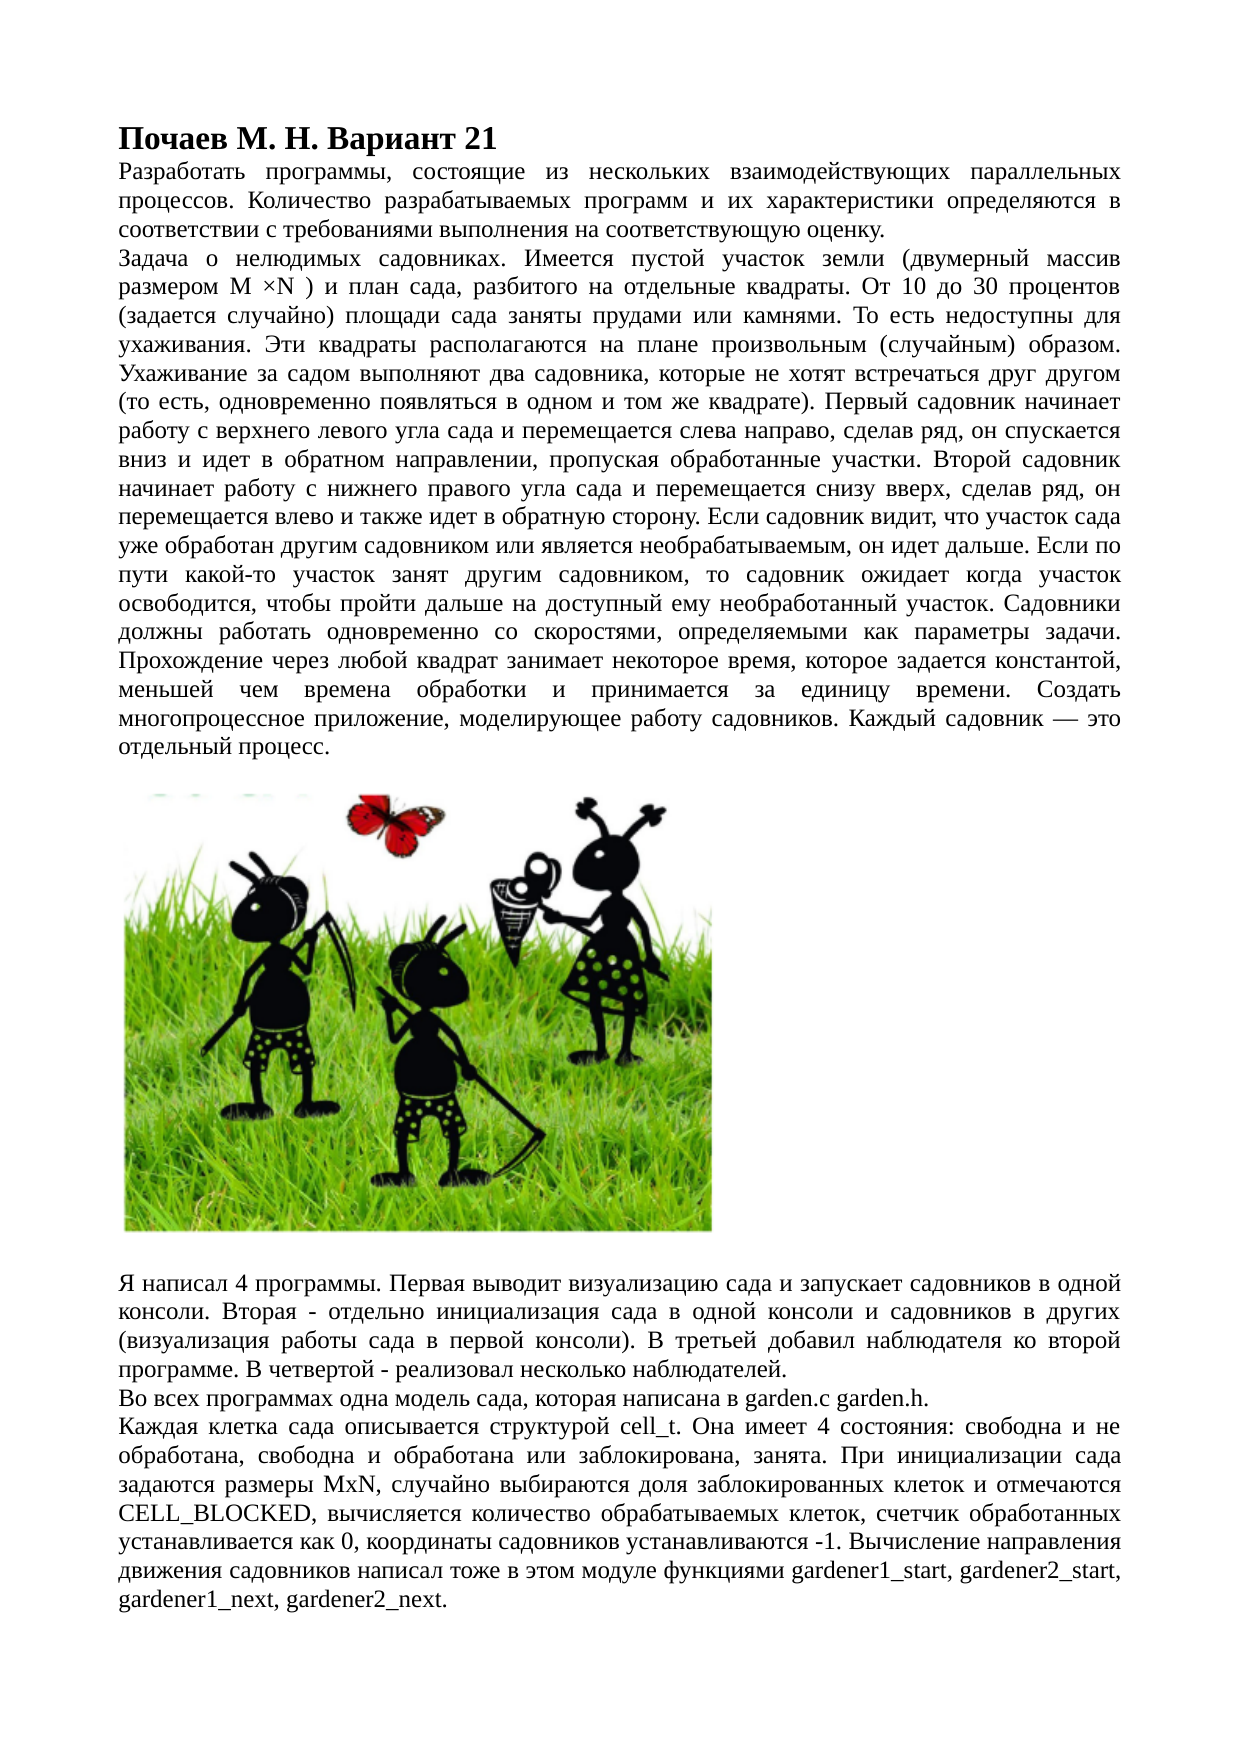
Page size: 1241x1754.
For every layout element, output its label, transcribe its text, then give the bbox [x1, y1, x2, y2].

picture [118, 788, 723, 1239]
text Задача о нелюдимых садовниках. Имеется пустой участок земли (двумерный массив размером M ×N ) и план сада, разбитого на отдельные квадраты. От 10 до 30 процентов (задается случайно) площади сада заняты прудами или камнями. То есть недоступны для ухаживания. Эти квадраты располагаются на плане произвольным (случайным) образом. Ухаживание за садом выполняют два садовника, которые не хотят встречаться друг другом (то есть, одновременно появляться в одном и том же квадрате). Первый садовник начинает работу с верхнего левого угла сада и перемещается слева направо, сделав ряд, он спускается вниз и идет в обратном направлении, пропуская обработанные участки. Второй садовник начинает работу с нижнего правого угла сада и перемещается снизу вверх, сделав ряд, он перемещается влево и также идет в обратную сторону. Если садовник видит, что участок сада уже обработан другим садовником или является необрабатываемым, он идет дальше. Если по пути какой-то участок занят другим садовником, то садовник ожидает когда участок освободится, чтобы пройти дальше на доступный ему необработанный участок. Садовники должны работать одновременно со скоростями, определяемыми как параметры задачи. Прохождение через любой квадрат занимает некоторое время, которое задается константой, меньшей чем времена обработки и принимается за единицу времени. Создать многопроцессное приложение, моделирующее работу садовников. Каждый садовник — это отдельный процесс. [118, 243, 1122, 760]
text Каждая клетка сада описывается структурой cell_t. Она имеет 4 состояния: свободна и не обработана, свободна и обработана или заблокирована, занята. При инициализации сада задаются размеры MxN, случайно выбираются доля заблокированных клеток и отмечаются CELL_BLOCKED, вычисляется количество обрабатываемых клеток, счетчик обработанных устанавливается как 0, координаты садовников устанавливаются -1. Вычисление направления движения садовников написал тоже в этом модуле функциями gardener1_start, gardener2_start, gardener1_next, gardener2_next. [118, 1411, 1122, 1613]
text Во всех программах одна модель сада, которая написана в garden.c garden.h. [118, 1383, 1122, 1411]
text Разработать программы, состоящие из нескольких взаимодействующих параллельных процессов. Количество разрабатываемых программ и их характеристики определяются в соответствии с требованиями выполнения на соответствующую оценку. [118, 156, 1122, 243]
text Я написал 4 программы. Первая выводит визуализацию сада и запускает садовников в одной консоли. Вторая - отдельно инициализация сада в одной консоли и садовников в других (визуализация работы сада в первой консоли). В третьей добавил наблюдателя ко второй программе. В четвертой - реализовал несколько наблюдателей. [118, 1268, 1122, 1383]
text Почаев М. Н. Вариант 21 [118, 118, 1122, 156]
